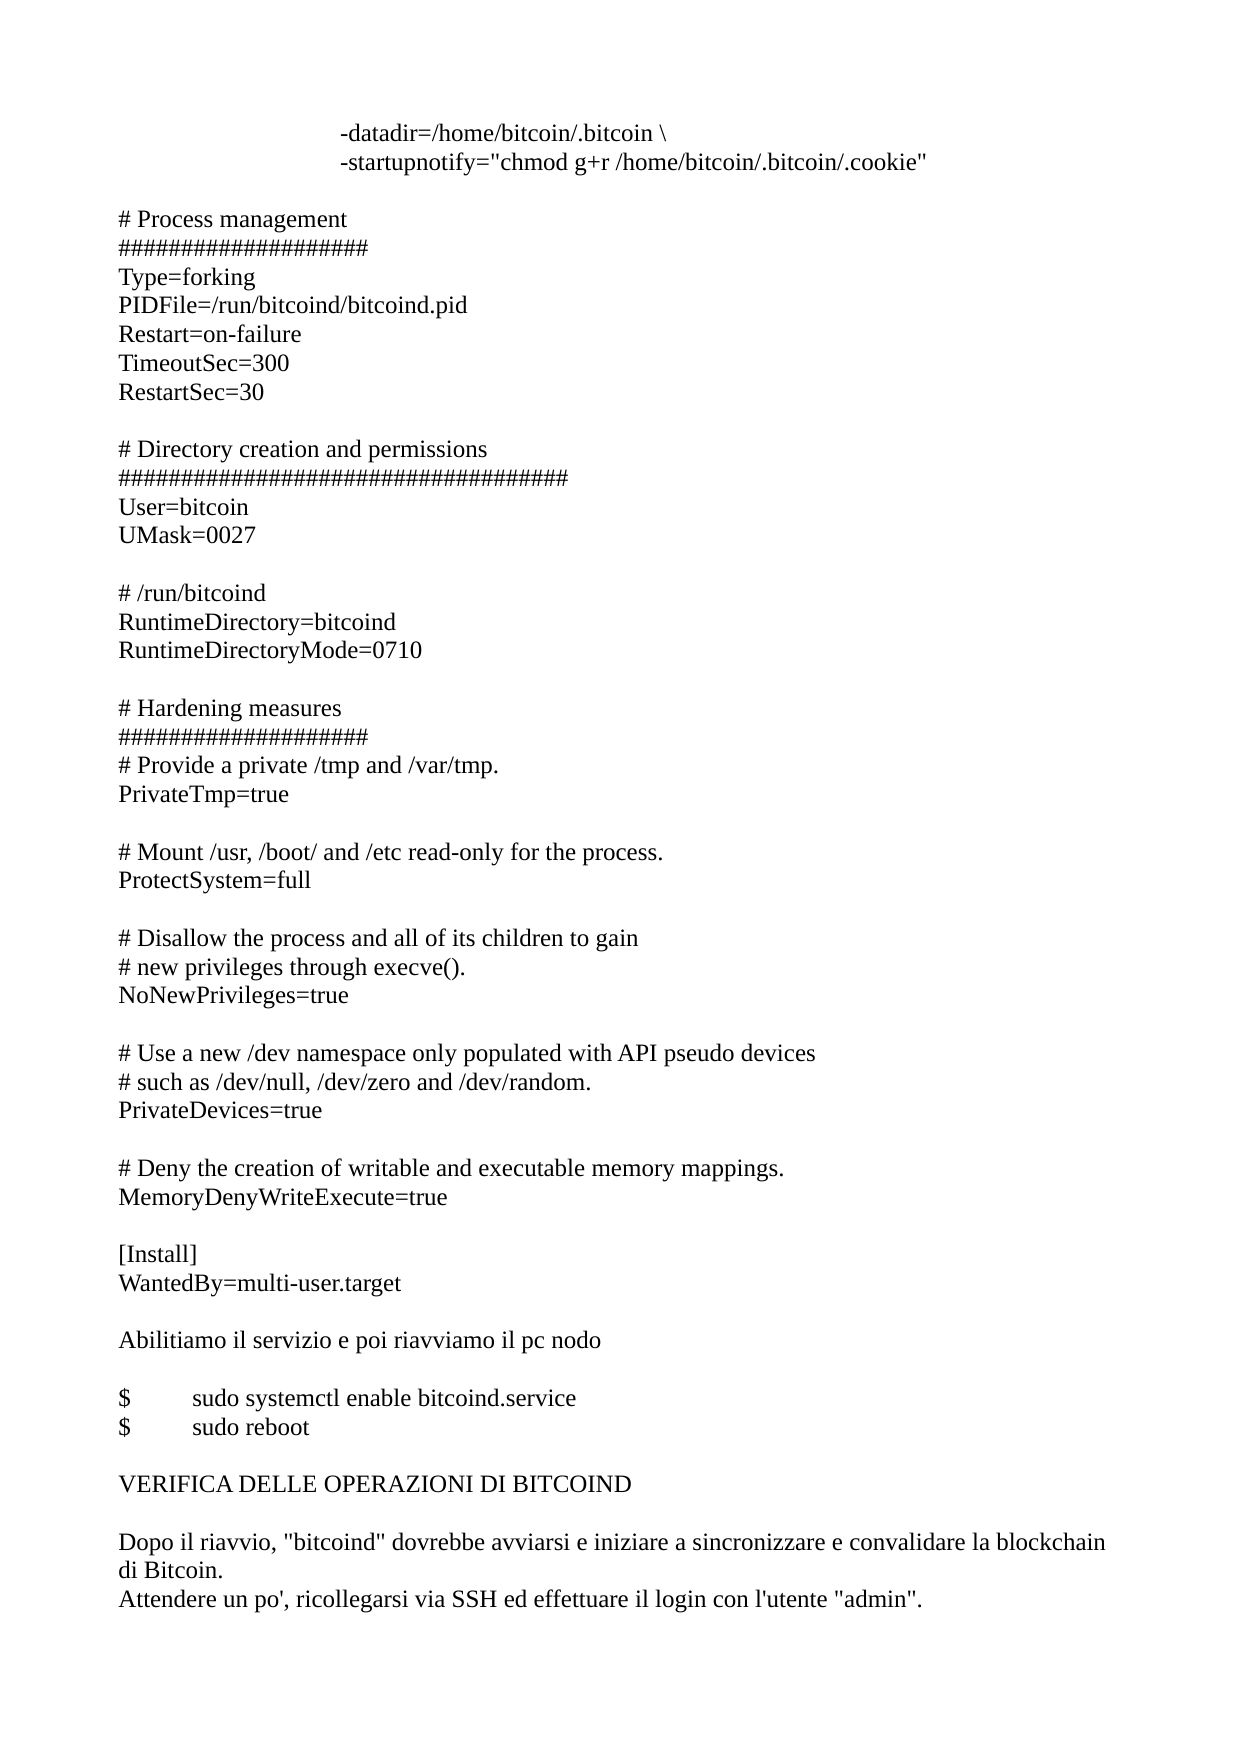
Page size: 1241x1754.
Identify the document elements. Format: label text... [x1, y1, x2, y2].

text MemoryDenyWriteExecute=true [118, 1182, 1122, 1211]
text $ sudo systemctl enable bitcoind.service [118, 1383, 1122, 1412]
text # /run/bitcoind [118, 578, 1122, 607]
text NoNewPrivileges=true [118, 981, 1122, 1009]
text WantedBy=multi-user.target [118, 1268, 1122, 1297]
text PrivateDevices=true [118, 1096, 1122, 1124]
text VERIFICA DELLE OPERAZIONI DI BITCOIND [118, 1469, 1122, 1498]
text $ sudo reboot [118, 1412, 1122, 1441]
text RuntimeDirectoryMode=0710 [118, 636, 1122, 664]
text Restart=on-failure [118, 319, 1122, 348]
text UMask=0027 [118, 521, 1122, 549]
text PrivateTmp=true [118, 779, 1122, 808]
text [Install] [118, 1239, 1122, 1268]
text Abilitiamo il servizio e poi riavviamo il pc nodo [118, 1326, 1122, 1354]
text Attendere un po', ricollegarsi via SSH ed effettuare il login con l'utente "admin". [118, 1584, 1122, 1613]
text -startupnotify="chmod g+r /home/bitcoin/.bitcoin/.cookie" [118, 147, 1122, 176]
text # Hardening measures [118, 693, 1122, 722]
text User=bitcoin [118, 492, 1122, 521]
text # Provide a private /tmp and /var/tmp. [118, 751, 1122, 779]
text -datadir=/home/bitcoin/.bitcoin \ [118, 118, 1122, 147]
text RestartSec=30 [118, 377, 1122, 406]
text #################################### [118, 463, 1122, 492]
text # Deny the creation of writable and executable memory mappings. [118, 1153, 1122, 1182]
text RuntimeDirectory=bitcoind [118, 607, 1122, 636]
text Dopo il riavvio, "bitcoind" dovrebbe avviarsi e iniziare a sincronizzare e convalidare la blockchain di Bitcoin. [118, 1527, 1122, 1584]
text Type=forking [118, 262, 1122, 291]
text # Disallow the process and all of its children to gain [118, 923, 1122, 952]
text # such as /dev/null, /dev/zero and /dev/random. [118, 1067, 1122, 1096]
text # Directory creation and permissions [118, 434, 1122, 463]
text # Mount /usr, /boot/ and /etc read-only for the process. [118, 837, 1122, 866]
text #################### [118, 233, 1122, 262]
text ProtectSystem=full [118, 866, 1122, 894]
text # Use a new /dev namespace only populated with API pseudo devices [118, 1038, 1122, 1067]
text PIDFile=/run/bitcoind/bitcoind.pid [118, 291, 1122, 319]
text # new privileges through execve(). [118, 952, 1122, 981]
text TimeoutSec=300 [118, 348, 1122, 377]
text # Process management [118, 204, 1122, 233]
text #################### [118, 722, 1122, 751]
